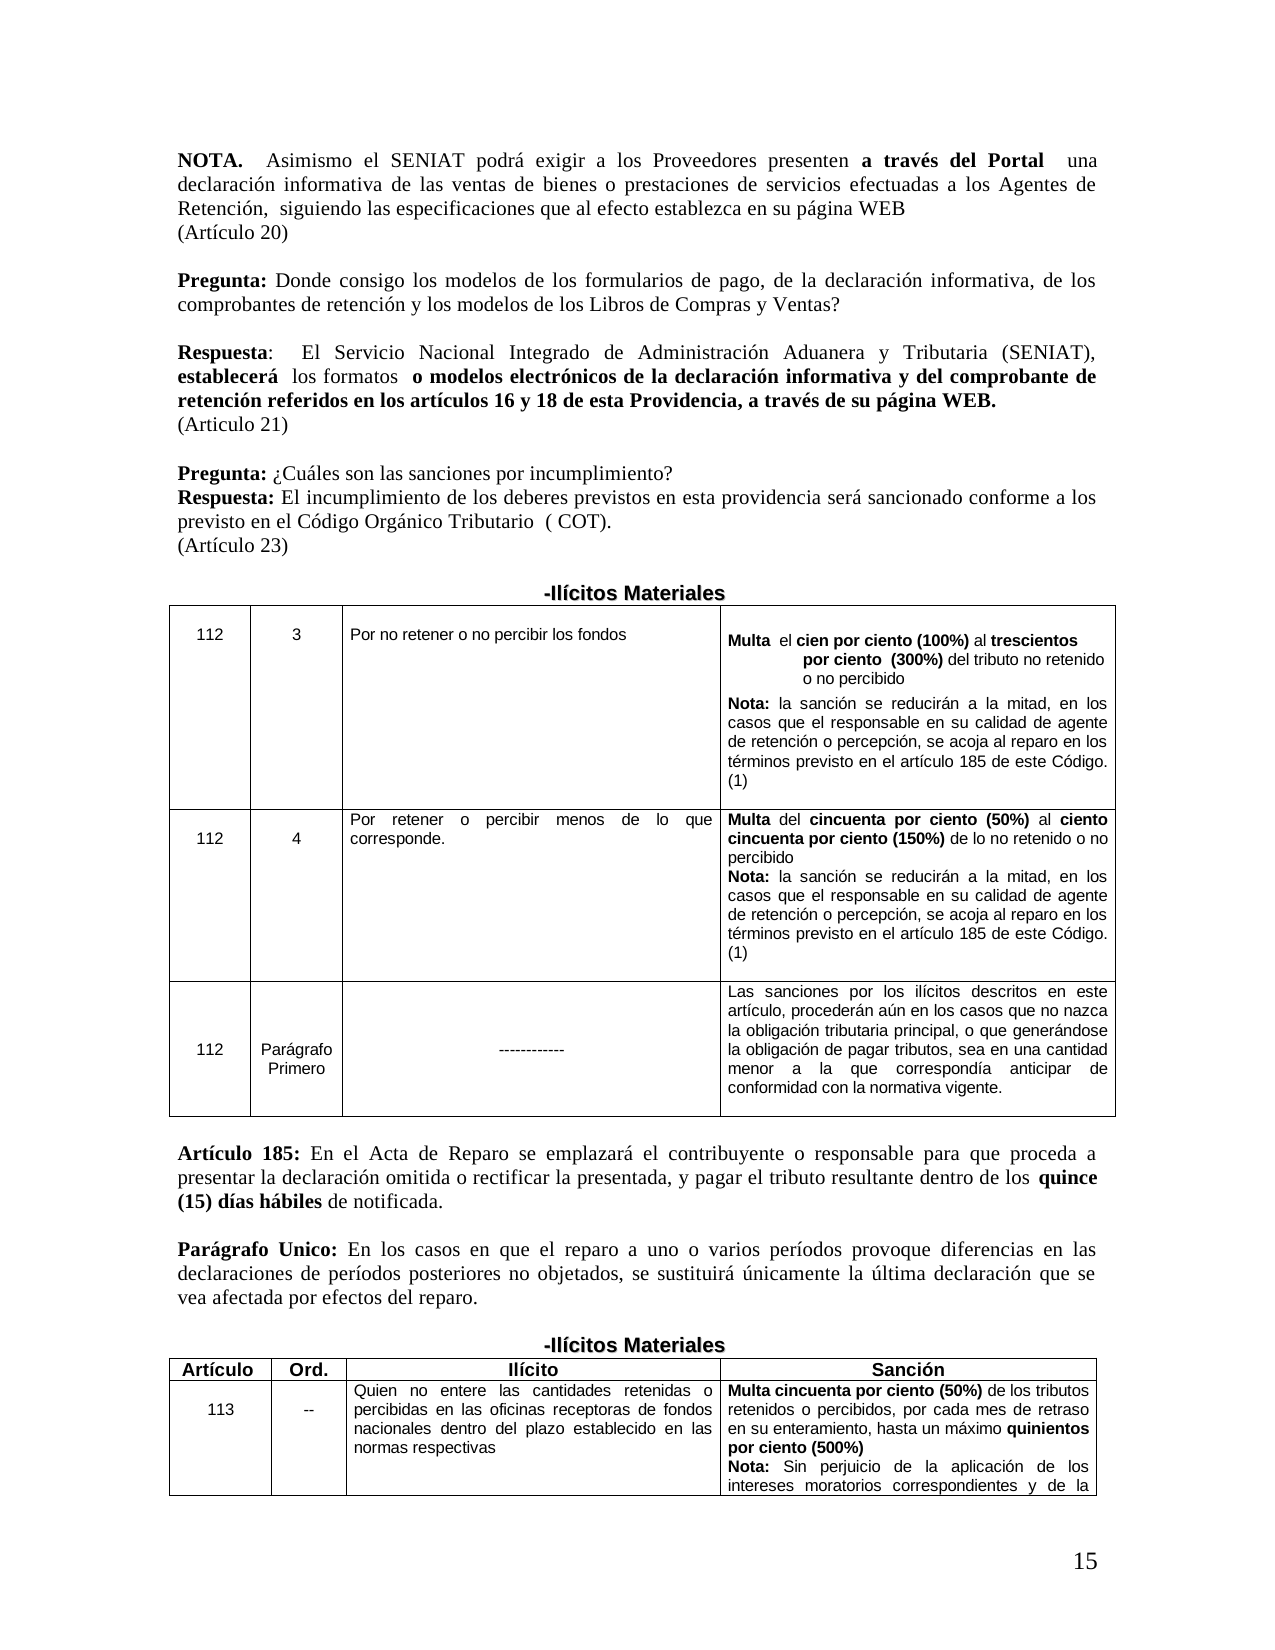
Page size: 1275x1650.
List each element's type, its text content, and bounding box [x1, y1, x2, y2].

table_cell 112 [170, 982, 250, 1116]
text (Artículo 20) [177, 220, 1098, 244]
text -Ilícitos Materiales [177, 1333, 1098, 1357]
table_cell Quien no entere las cantidades retenidas o percibidas en las oficinas receptoras de fondos nacionales dentro del plazo establecido en las normas respectivas [347, 1381, 720, 1495]
text Respuesta: El Servicio Nacional Integrado de Administración Aduanera y Tributaria (SENIAT), establecerá los formatos o modelos electrónicos de la declaración informativa y del comprobante de retención referidos en los artículos 16 y 18 de esta Providencia, a través de su página WEB. [177, 340, 1098, 412]
table_cell 113 [170, 1381, 271, 1495]
table_header 112 [170, 606, 250, 809]
text Artículo 185: En el Acta de Reparo se emplazará el contribuyente o responsable para que proceda a presentar la declaración omitida o rectificar la presentada, y pagar el tributo resultante dentro de los quince (15) días hábiles de notificada. [177, 1141, 1098, 1213]
table_header Multa el cien por ciento (100%) al trescientos por ciento (300%) del tributo no retenido o no percibido Nota: la sanción se reducirán a la mitad, en los casos que el responsable en su calidad de agente de retención o percepción, se acoja al reparo en los términos previsto en el artículo 185 de este Código. (1) [721, 606, 1115, 809]
table_cell 4 [251, 810, 342, 981]
table_cell Multa del cincuenta por ciento (50%) al ciento cincuenta por ciento (150%) de lo no retenido o no percibido Nota: la sanción se reducirán a la mitad, en los casos que el responsable en su calidad de agente de retención o percepción, se acoja al reparo en los términos previsto en el artículo 185 de este Código. (1) [721, 810, 1115, 981]
text (Articulo 21) [177, 412, 1098, 436]
text Respuesta: El incumplimiento de los deberes previstos en esta providencia será sancionado conforme a los previsto en el Código Orgánico Tributario ( COT). [177, 484, 1098, 533]
table_header Ord. [272, 1359, 346, 1380]
table_cell Multa cincuenta por ciento (50%) de los tributos retenidos o percibidos, por cada mes de retraso en su enteramiento, hasta un máximo quinientos por ciento (500%) Nota: Sin perjuicio de la aplicación de los intereses moratorios correspondientes y de la [721, 1381, 1096, 1495]
table_cell Las sanciones por los ilícitos descritos en este artículo, procederán aún en los casos que no nazca la obligación tributaria principal, o que generándose la obligación de pagar tributos, sea en una cantidad menor a la que correspondía anticipar de conformidad con la normativa vigente. [721, 982, 1115, 1116]
table_cell Por retener o percibir menos de lo que corresponde. [343, 810, 720, 981]
table_cell ------------ [343, 982, 720, 1116]
table_header Por no retener o no percibir los fondos [343, 606, 720, 809]
text NOTA. Asimismo el SENIAT podrá exigir a los Proveedores presenten a través del Portal una declaración informativa de las ventas de bienes o prestaciones de servicios efectuadas a los Agentes de Retención, siguiendo las especificaciones que al efecto establezca en su página WEB [177, 148, 1098, 220]
text Parágrafo Unico: En los casos en que el reparo a uno o varios períodos provoque diferencias en las declaraciones de períodos posteriores no objetados, se sustituirá únicamente la última declaración que se vea afectada por efectos del reparo. [177, 1237, 1098, 1309]
table_cell -- [272, 1381, 346, 1495]
table_cell Parágrafo Primero [251, 982, 342, 1116]
table_header Sanción [721, 1359, 1096, 1380]
table_cell 112 [170, 810, 250, 981]
text -Ilícitos Materiales [177, 581, 1098, 605]
text Pregunta: Donde consigo los modelos de los formularios de pago, de la declaración informativa, de los comprobantes de retención y los modelos de los Libros de Compras y Ventas? [177, 268, 1098, 316]
table_header Artículo [170, 1359, 271, 1380]
table_header Ilícito [347, 1359, 720, 1380]
text Pregunta: ¿Cuáles son las sanciones por incumplimiento? [177, 460, 1098, 484]
table_header 3 [251, 606, 342, 809]
text (Artículo 23) [177, 533, 1098, 557]
